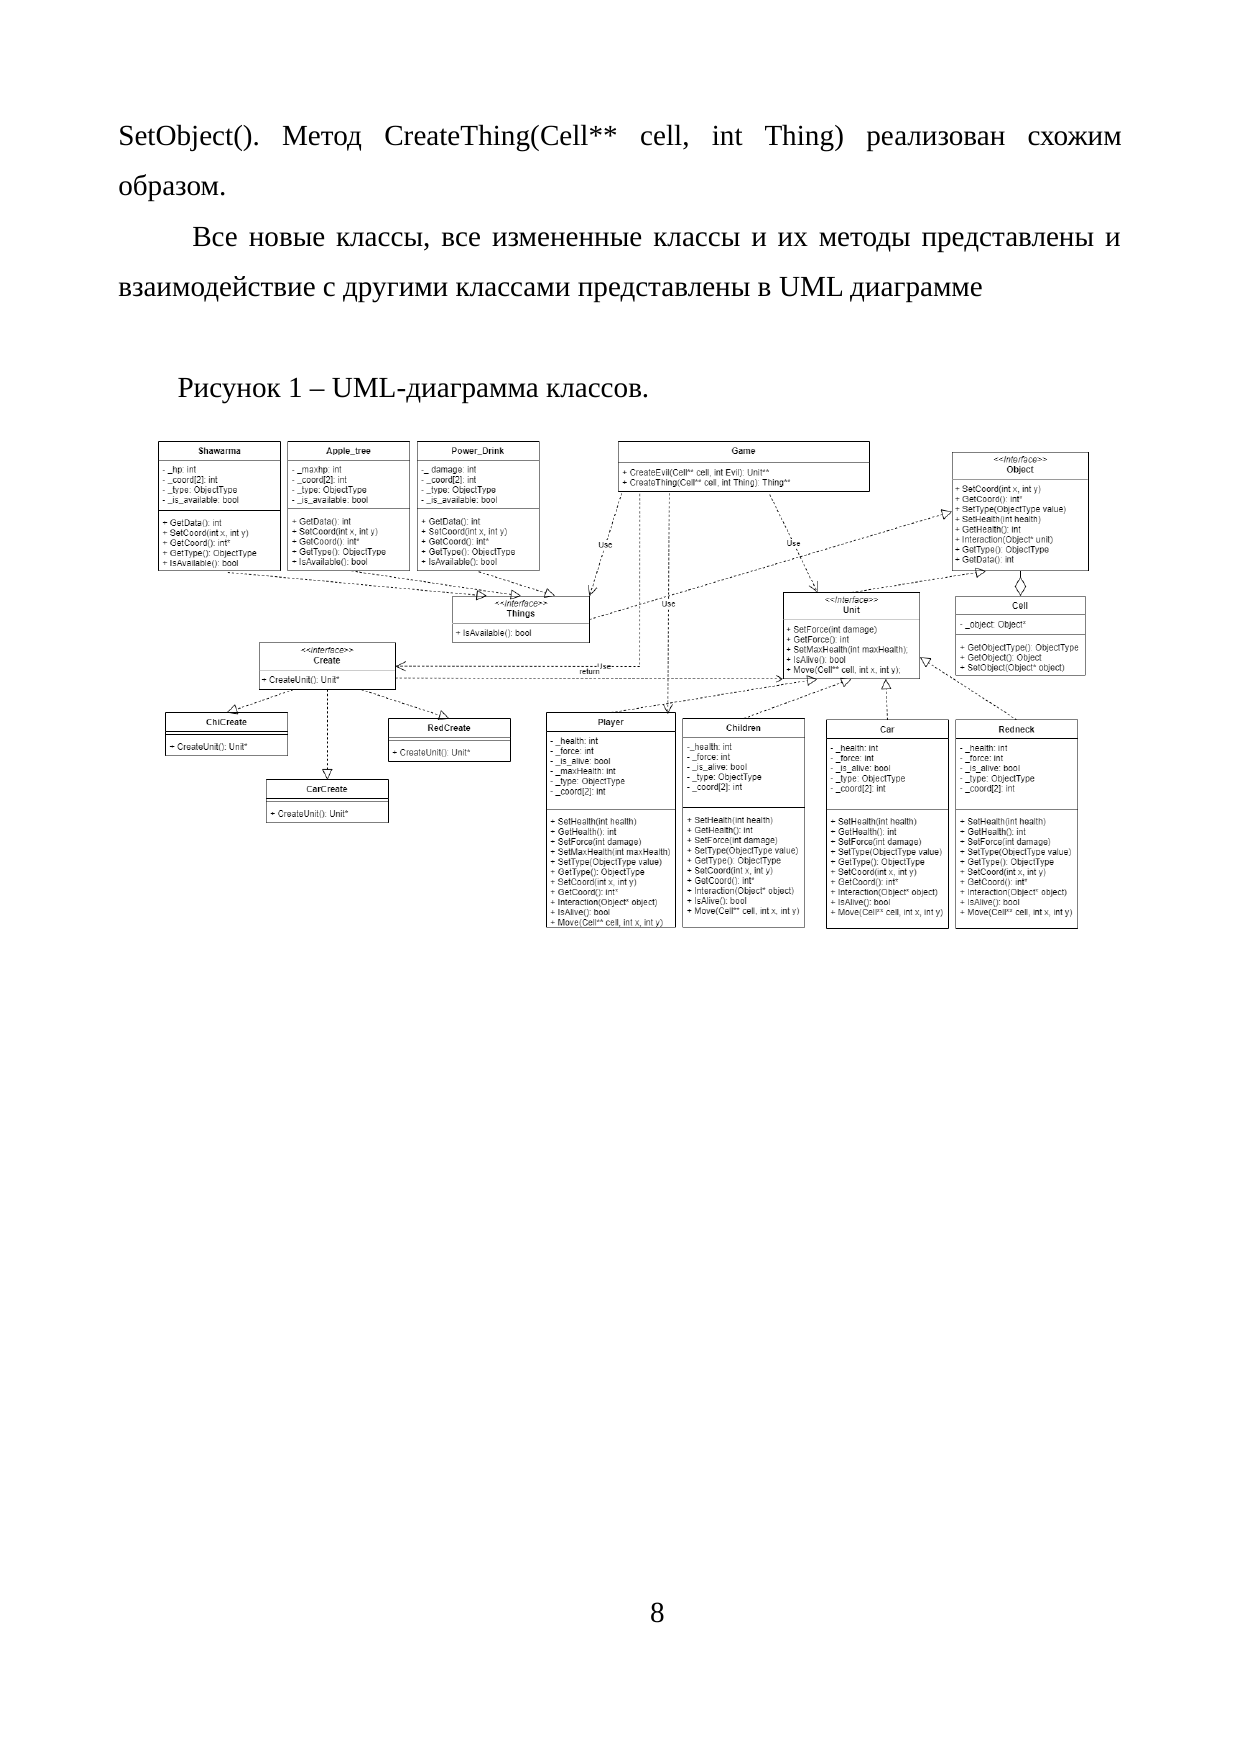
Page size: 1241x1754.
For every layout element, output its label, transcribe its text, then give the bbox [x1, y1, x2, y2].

text SetObject(). Метод CreateThing(Cell** cell, int Thing) реализован схожим образом. [118, 118, 1122, 202]
text Рисунок 1 – UML-диаграмма классов. [177, 370, 1122, 403]
text Все новые классы, все измененные классы и их методы представлены и взаимодействие с другими классами представлены в UML диаграмме [118, 219, 1122, 303]
picture [147, 420, 1093, 938]
